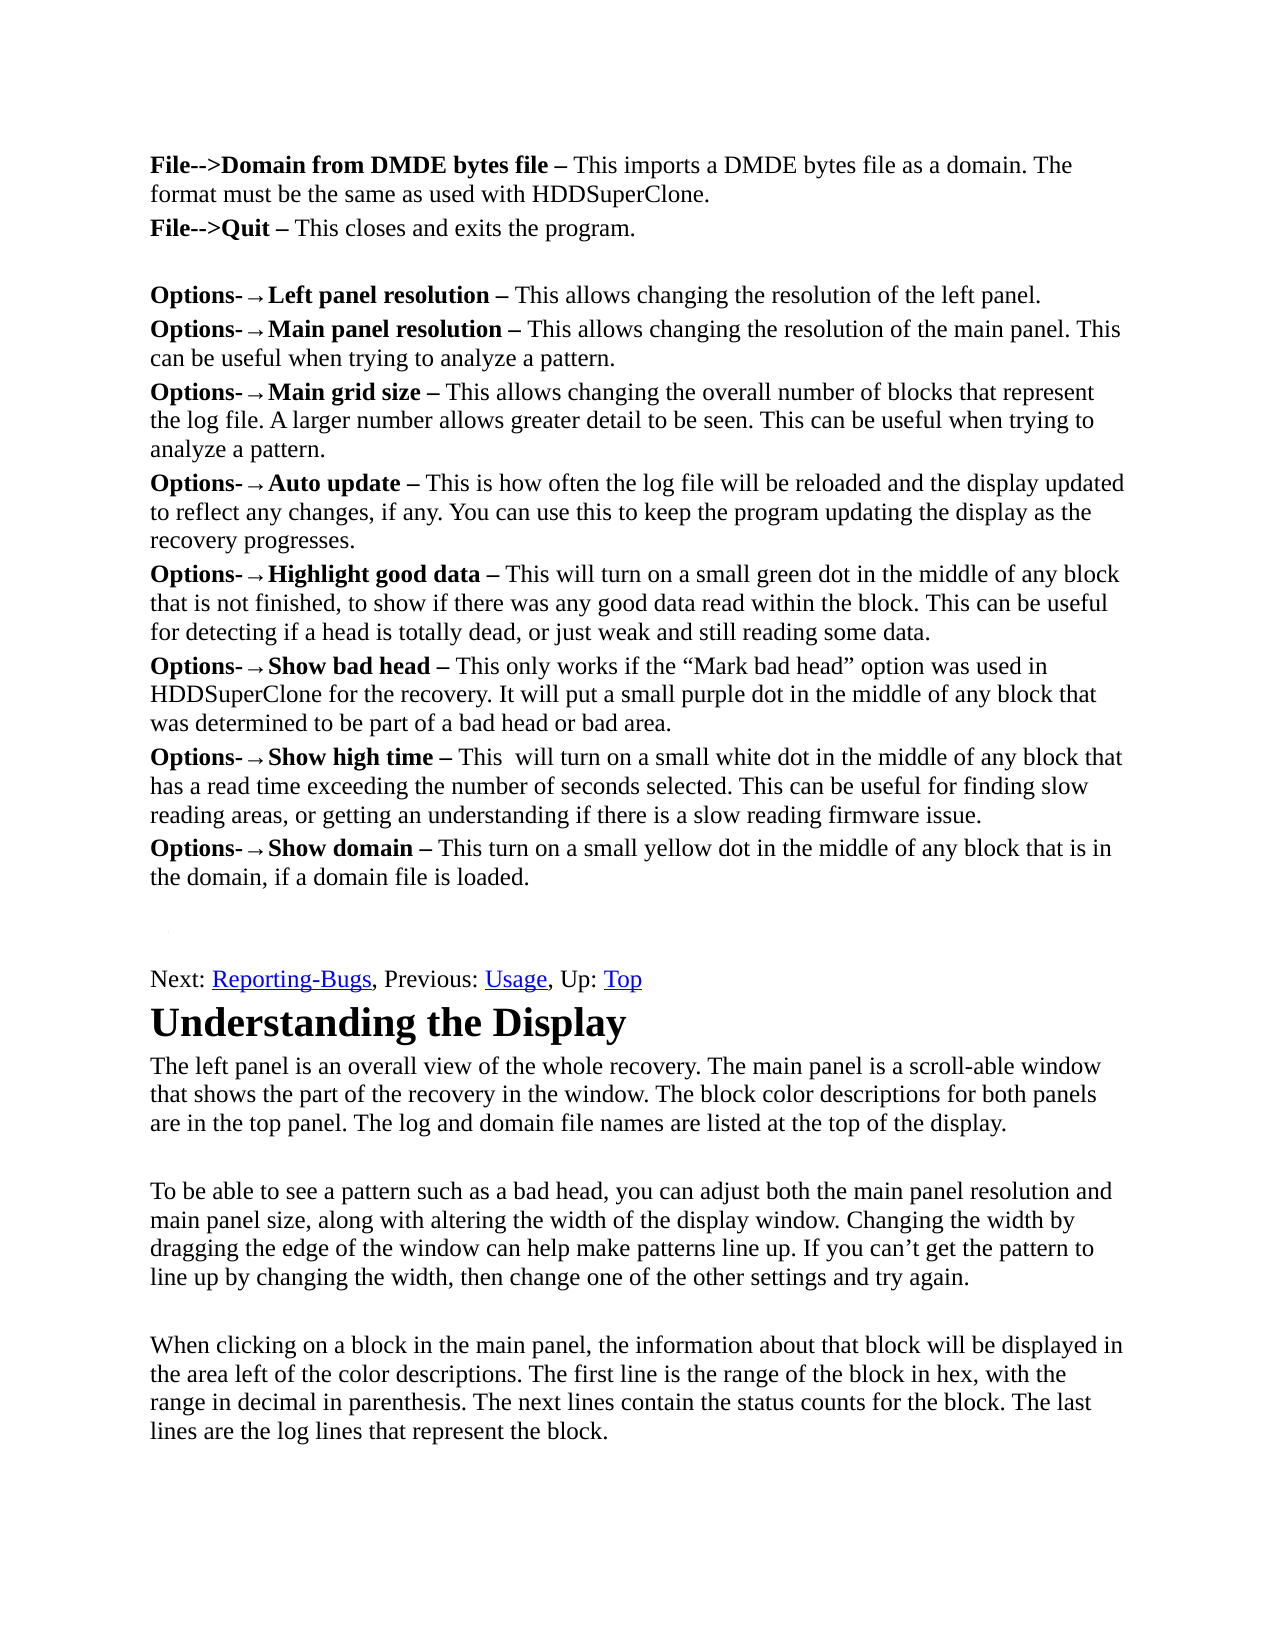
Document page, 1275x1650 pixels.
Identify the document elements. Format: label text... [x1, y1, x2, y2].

text Options-→Show domain – This turn on a small yellow dot in the middle of any block that is in the domain, if a domain file is loaded. [150, 833, 1125, 891]
text Options-→Main grid size – This allows changing the overall number of blocks that represent the log file. A larger number allows greater detail to be seen. This can be useful when trying to analyze a pattern. [150, 377, 1125, 463]
text Next: Reporting-Bugs, Previous: Usage, Up: Top [150, 964, 1125, 993]
text Options-→Auto update – This is how often the log file will be reloaded and the display updated to reflect any changes, if any. You can use this to keep the program updating the display as the recovery progresses. [150, 468, 1125, 554]
text Options-→Show high time – This will turn on a small white dot in the middle of any block that has a read time exceeding the number of seconds selected. This can be useful for finding slow reading areas, or getting an understanding if there is a slow reading firmware issue. [150, 742, 1125, 828]
text Options-→Left panel resolution – This allows changing the resolution of the left panel. [150, 280, 1125, 309]
text Options-→Show bad head – This only works if the “Mark bad head” option was used in HDDSuperClone for the recovery. It will put a small purple dot in the middle of any block that was determined to be part of a bad head or bad area. [150, 651, 1125, 737]
text Options-→Main panel resolution – This allows changing the resolution of the main panel. This can be useful when trying to analyze a pattern. [150, 314, 1125, 372]
text Options-→Highlight good data – This will turn on a small green dot in the middle of any block that is not finished, to show if there was any good data read within the block. This can be useful for detecting if a head is totally dead, or just weak and still reading some data. [150, 559, 1125, 646]
text File-->Domain from DMDE bytes file – This imports a DMDE bytes file as a domain. The format must be the same as used with HDDSuperClone. [150, 150, 1125, 207]
subtitle Understanding the Display [150, 998, 1125, 1046]
text File-->Quit – This closes and exits the program. [150, 213, 1125, 241]
text To be able to see a pattern such as a bad head, you can adjust both the main panel resolution and main panel size, along with altering the width of the display window. Changing the width by dragging the edge of the window can help make patterns line up. If you can’t get the pattern to line up by changing the width, then change one of the other settings and try again. [150, 1176, 1125, 1291]
text When clicking on a block in the main panel, the information about that block will be displayed in the area left of the color descriptions. The first line is the range of the block in hex, with the range in decimal in parenthesis. The next lines contain the status counts for the block. The last lines are the log lines that represent the block. [150, 1330, 1125, 1445]
text The left panel is an overall view of the whole recovery. The main panel is a scroll-able window that shows the part of the recovery in the window. The block color descriptions for both panels are in the top panel. The log and domain file names are listed at the top of the display. [150, 1051, 1125, 1137]
